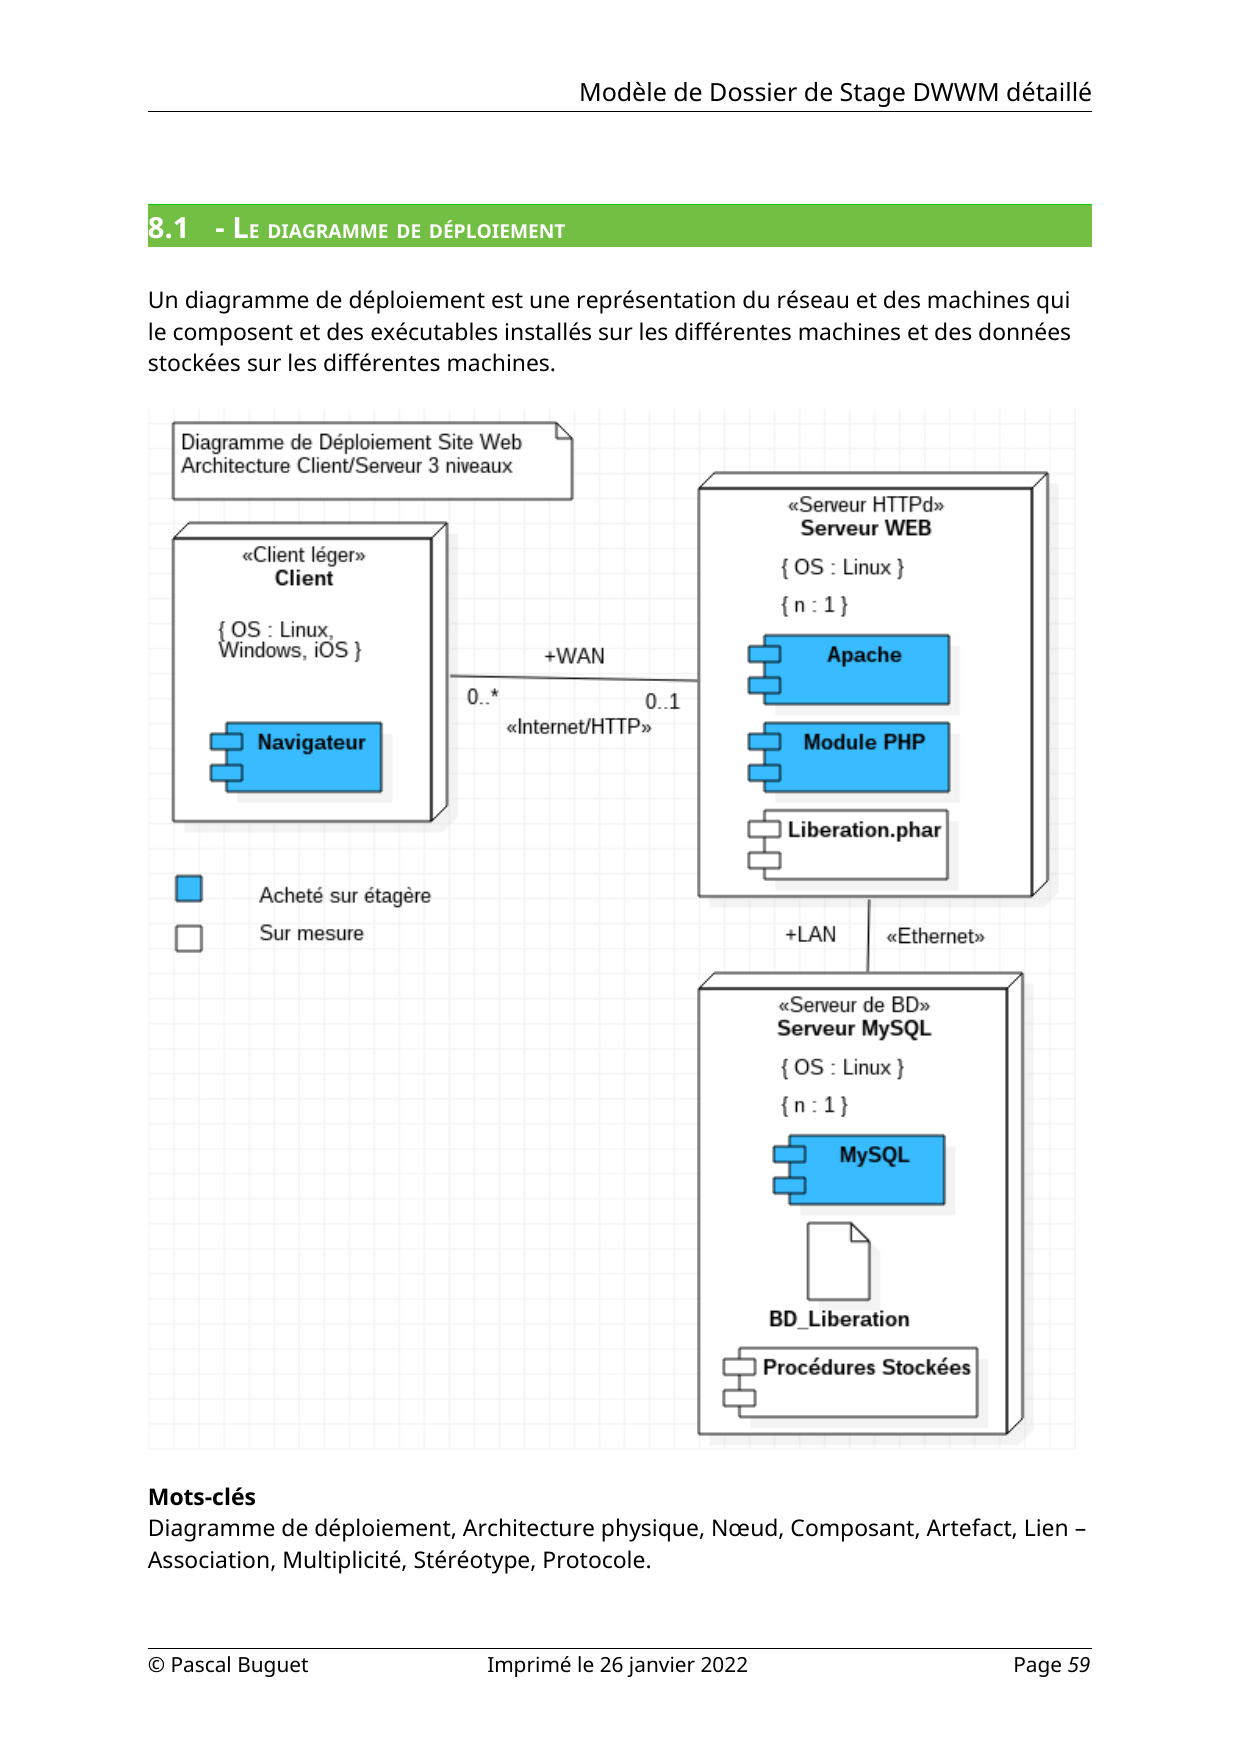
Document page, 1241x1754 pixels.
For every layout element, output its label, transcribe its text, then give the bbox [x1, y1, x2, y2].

text Diagramme de déploiement, Architecture physique, Nœud, Composant, Artefact, Lien – Association, Multiplicité, Stéréotype, Protocole. [148, 1512, 1092, 1575]
picture [147, 409, 1076, 1450]
text Mots-clés [148, 1481, 1092, 1512]
text Un diagramme de déploiement est une représentation du réseau et des machines qui le composent et des exécutables installés sur les différentes machines et des données stockées sur les différentes machines. [148, 284, 1092, 378]
subtitle - Le diagramme de déploiement [148, 205, 1092, 247]
